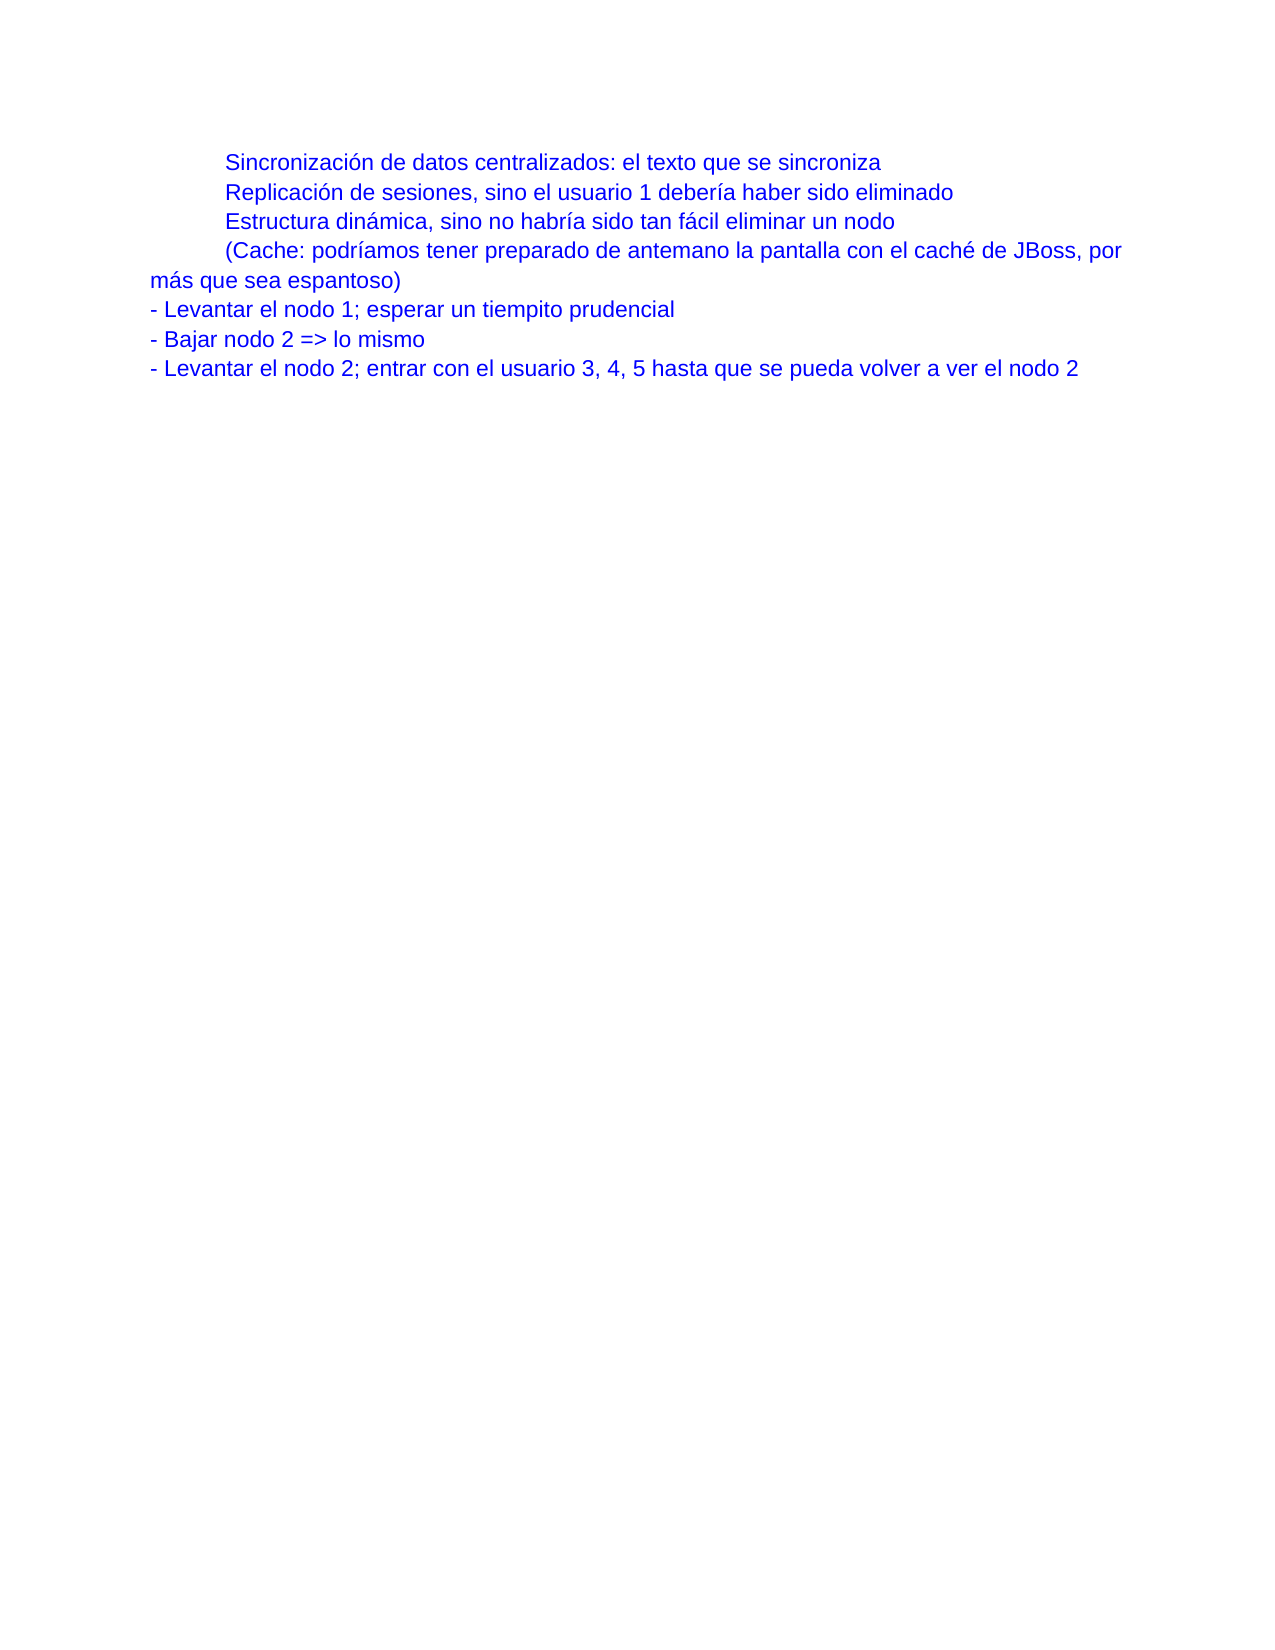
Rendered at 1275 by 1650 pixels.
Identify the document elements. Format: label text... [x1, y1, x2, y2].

text Estructura dinámica, sino no habría sido tan fácil eliminar un nodo [150, 209, 1125, 234]
text Replicación de sesiones, sino el usuario 1 debería haber sido eliminado [150, 179, 1125, 205]
text - Bajar nodo 2 => lo mismo [150, 326, 1125, 352]
text (Cache: podríamos tener preparado de antemano la pantalla con el caché de JBoss, por más que sea espantoso) [150, 238, 1125, 293]
text - Levantar el nodo 2; entrar con el usuario 3, 4, 5 hasta que se pueda volver a ver el nodo 2 [150, 356, 1125, 381]
text Sincronización de datos centralizados: el texto que se sincroniza [150, 150, 1125, 176]
text - Levantar el nodo 1; esperar un tiempito prudencial [150, 297, 1125, 322]
